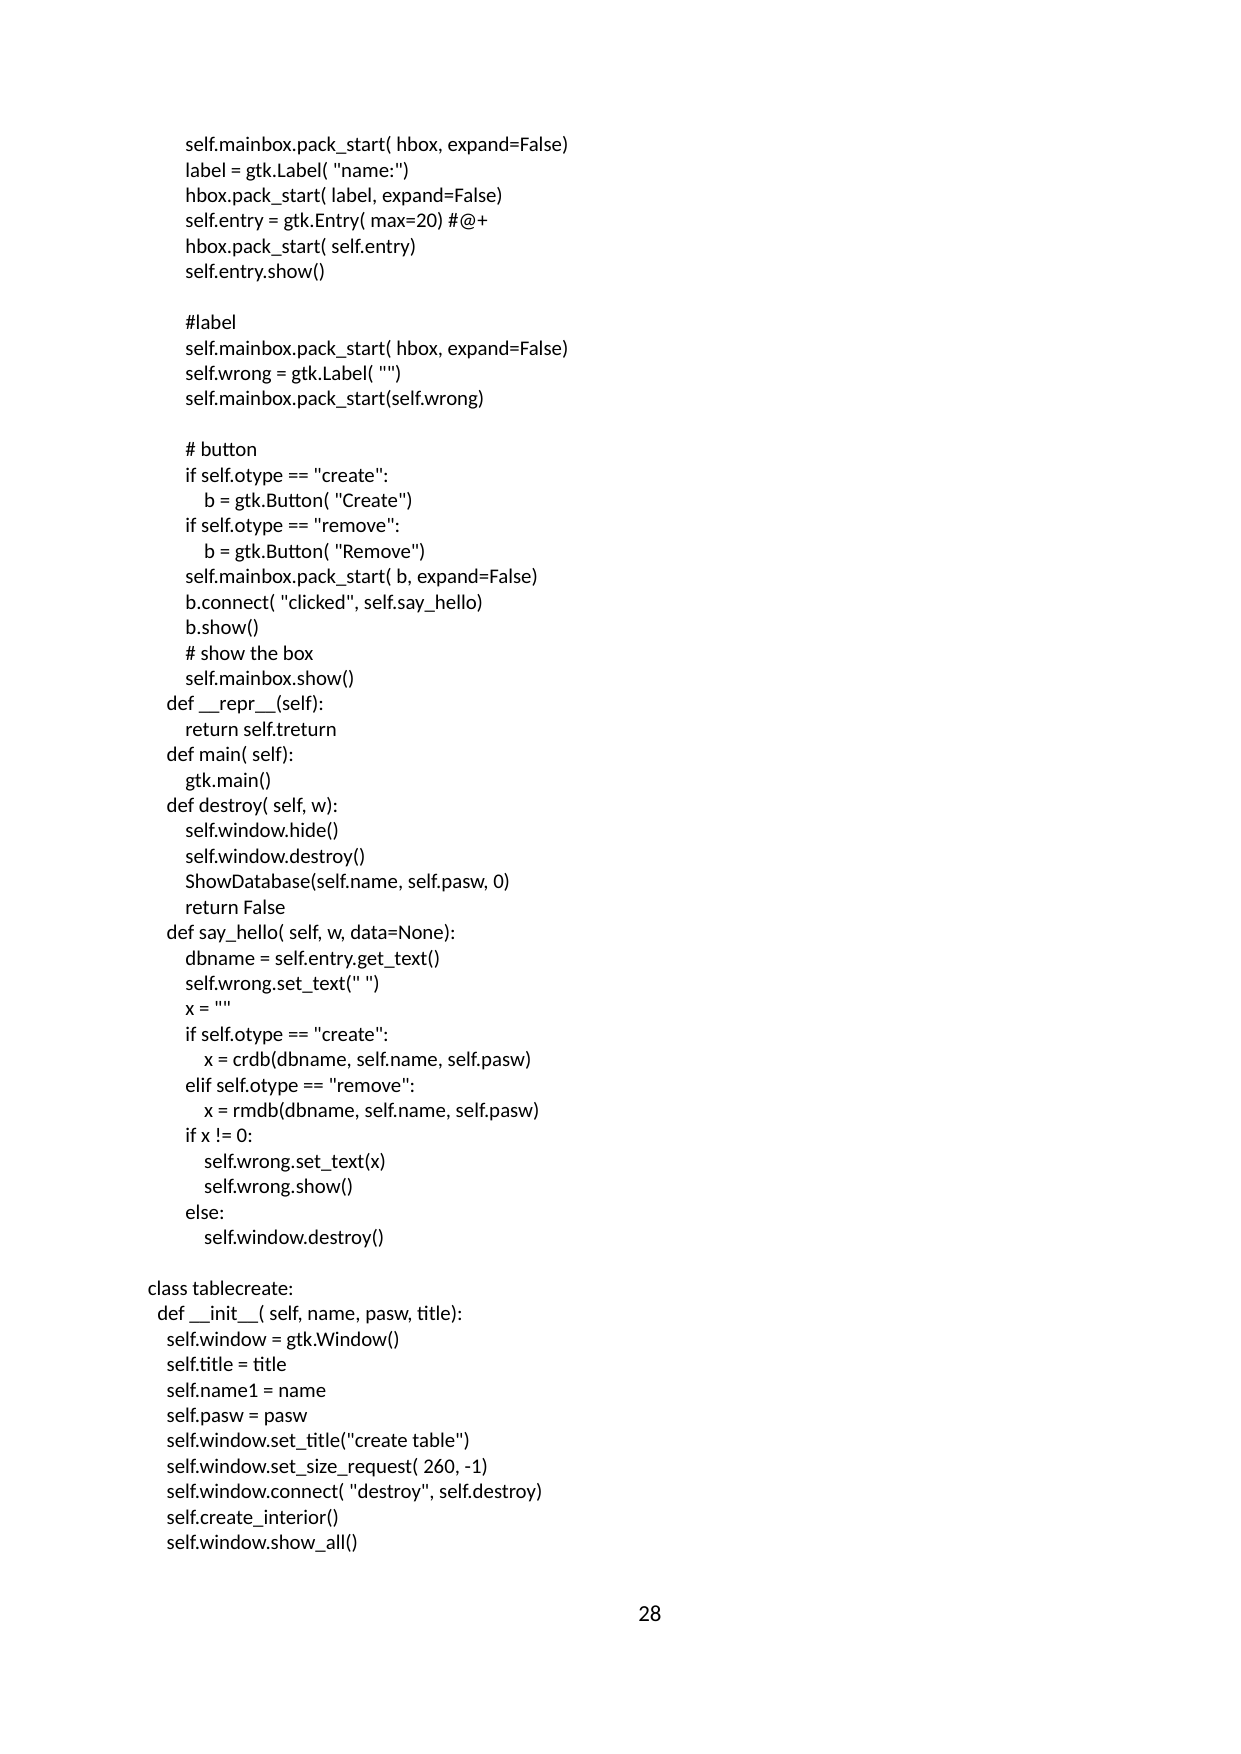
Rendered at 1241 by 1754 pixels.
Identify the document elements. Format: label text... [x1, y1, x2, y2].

text self.window.set_title("create table") [148, 1428, 1152, 1453]
text self.mainbox.pack_start( hbox, expand=False) [148, 131, 1152, 157]
text if self.otype == "create": [148, 1021, 1152, 1046]
text if self.otype == "remove": [148, 513, 1152, 538]
text self.title = title [148, 1351, 1152, 1377]
text #label [148, 309, 1152, 335]
text x = crdb(dbname, self.name, self.pasw) [148, 1046, 1152, 1072]
text self.pasw = pasw [148, 1402, 1152, 1428]
text self.wrong.set_text(x) [148, 1148, 1152, 1173]
text self.mainbox.pack_start( b, expand=False) [148, 563, 1152, 589]
text self.wrong = gtk.Label( "") [148, 360, 1152, 386]
text self.mainbox.show() [148, 665, 1152, 691]
text b.connect( "clicked", self.say_hello) [148, 589, 1152, 614]
text self.window.destroy() [148, 843, 1152, 868]
text elif self.otype == "remove": [148, 1072, 1152, 1097]
text b = gtk.Button( "Create") [148, 487, 1152, 513]
text x = "" [148, 996, 1152, 1021]
text self.window.show_all() [148, 1529, 1152, 1555]
text hbox.pack_start( self.entry) [148, 233, 1152, 258]
text else: [148, 1199, 1152, 1224]
text return False [148, 894, 1152, 919]
text if self.otype == "create": [148, 462, 1152, 487]
text return self.treturn [148, 716, 1152, 741]
text def __repr__(self): [148, 691, 1152, 716]
text if x != 0: [148, 1123, 1152, 1148]
text label = gtk.Label( "name:") [148, 157, 1152, 182]
text gtk.main() [148, 767, 1152, 792]
text self.window.destroy() [148, 1224, 1152, 1250]
text self.create_interior() [148, 1504, 1152, 1529]
text def say_hello( self, w, data=None): [148, 919, 1152, 945]
text hbox.pack_start( label, expand=False) [148, 182, 1152, 208]
text self.entry = gtk.Entry( max=20) #@+ [148, 208, 1152, 233]
text class tablecreate: [148, 1275, 1152, 1301]
text self.entry.show() [148, 258, 1152, 284]
text def __init__( self, name, pasw, title): [148, 1301, 1152, 1326]
text self.mainbox.pack_start(self.wrong) [148, 386, 1152, 411]
text self.wrong.show() [148, 1173, 1152, 1199]
text b.show() [148, 614, 1152, 640]
text # show the box [148, 640, 1152, 665]
text def destroy( self, w): [148, 792, 1152, 818]
text self.wrong.set_text(" ") [148, 970, 1152, 996]
text self.mainbox.pack_start( hbox, expand=False) [148, 335, 1152, 360]
text self.window.hide() [148, 818, 1152, 843]
text # button [148, 436, 1152, 462]
text self.window = gtk.Window() [148, 1326, 1152, 1351]
text self.window.connect( "destroy", self.destroy) [148, 1478, 1152, 1504]
text self.name1 = name [148, 1377, 1152, 1402]
text b = gtk.Button( "Remove") [148, 538, 1152, 563]
text dbname = self.entry.get_text() [148, 945, 1152, 970]
text ShowDatabase(self.name, self.pasw, 0) [148, 868, 1152, 894]
text def main( self): [148, 741, 1152, 767]
text self.window.set_size_request( 260, -1) [148, 1453, 1152, 1478]
text x = rmdb(dbname, self.name, self.pasw) [148, 1097, 1152, 1123]
